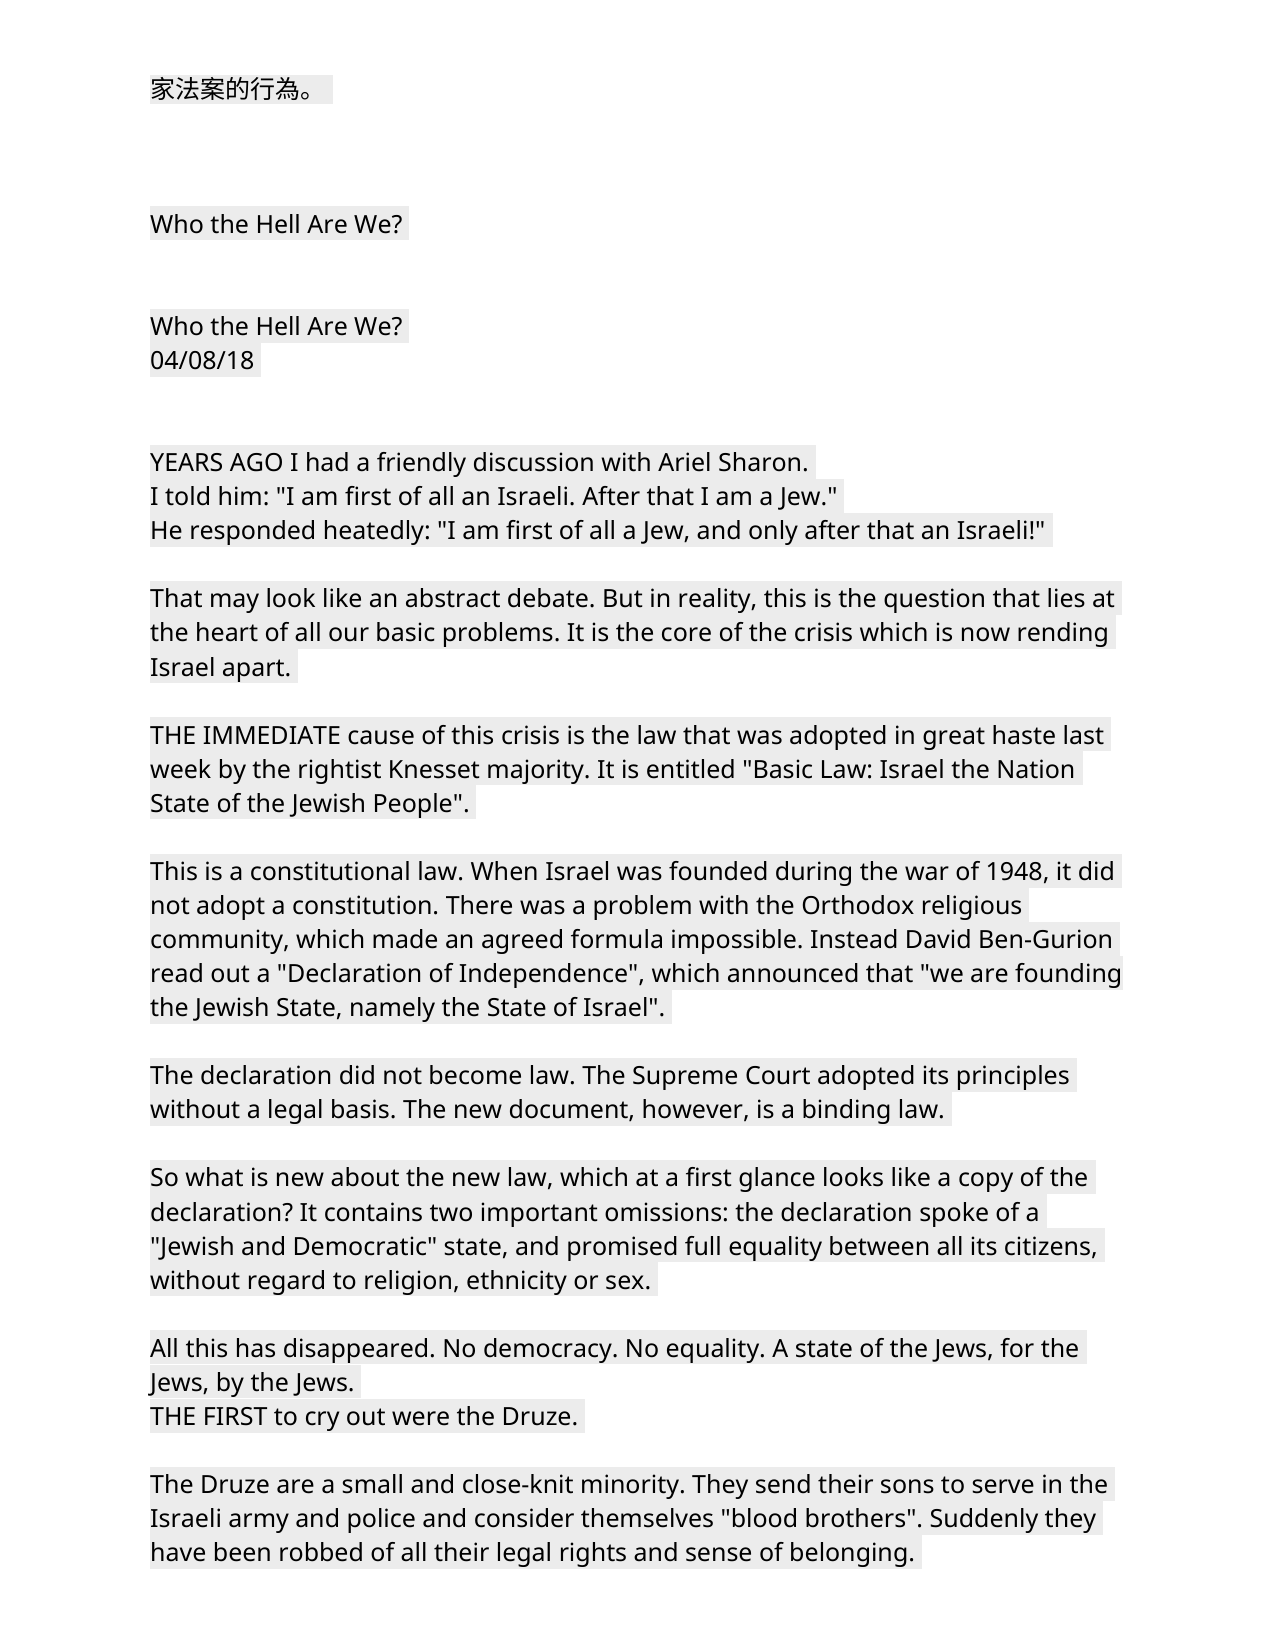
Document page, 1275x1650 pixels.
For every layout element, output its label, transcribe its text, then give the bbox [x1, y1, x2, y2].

text 家法案的行為。 Who the Hell Are We? Who the Hell Are We? 04/08/18 YEARS AGO I had a friendly discussion with Ariel Sharon. I told him: "I am first of all an Israeli. After that I am a Jew." He responded heatedly: "I am first of all a Jew, and only after that an Israeli!" That may look like an abstract debate. But in reality, this is the question that lies at the heart of all our basic problems. It is the core of the crisis which is now rending Israel apart. THE IMMEDIATE cause of this crisis is the law that was adopted in great haste last week by the rightist Knesset majority. It is entitled "Basic Law: Israel the Nation State of the Jewish People". This is a constitutional law. When Israel was founded during the war of 1948, it did not adopt a constitution. There was a problem with the Orthodox religious community, which made an agreed formula impossible. Instead David Ben-Gurion read out a "Declaration of Independence", which announced that "we are founding the Jewish State, namely the State of Israel". The declaration did not become law. The Supreme Court adopted its principles without a legal basis. The new document, however, is a binding law. So what is new about the new law, which at a first glance looks like a copy of the declaration? It contains two important omissions: the declaration spoke of a "Jewish and Democratic" state, and promised full equality between all its citizens, without regard to religion, ethnicity or sex. All this has disappeared. No democracy. No equality. A state of the Jews, for the Jews, by the Jews. THE FIRST to cry out were the Druze. The Druze are a small and close-knit minority. They send their sons to serve in the Israeli army and police and consider themselves "blood brothers". Suddenly they have been robbed of all their legal rights and sense of belonging. [150, 75, 1125, 1569]
